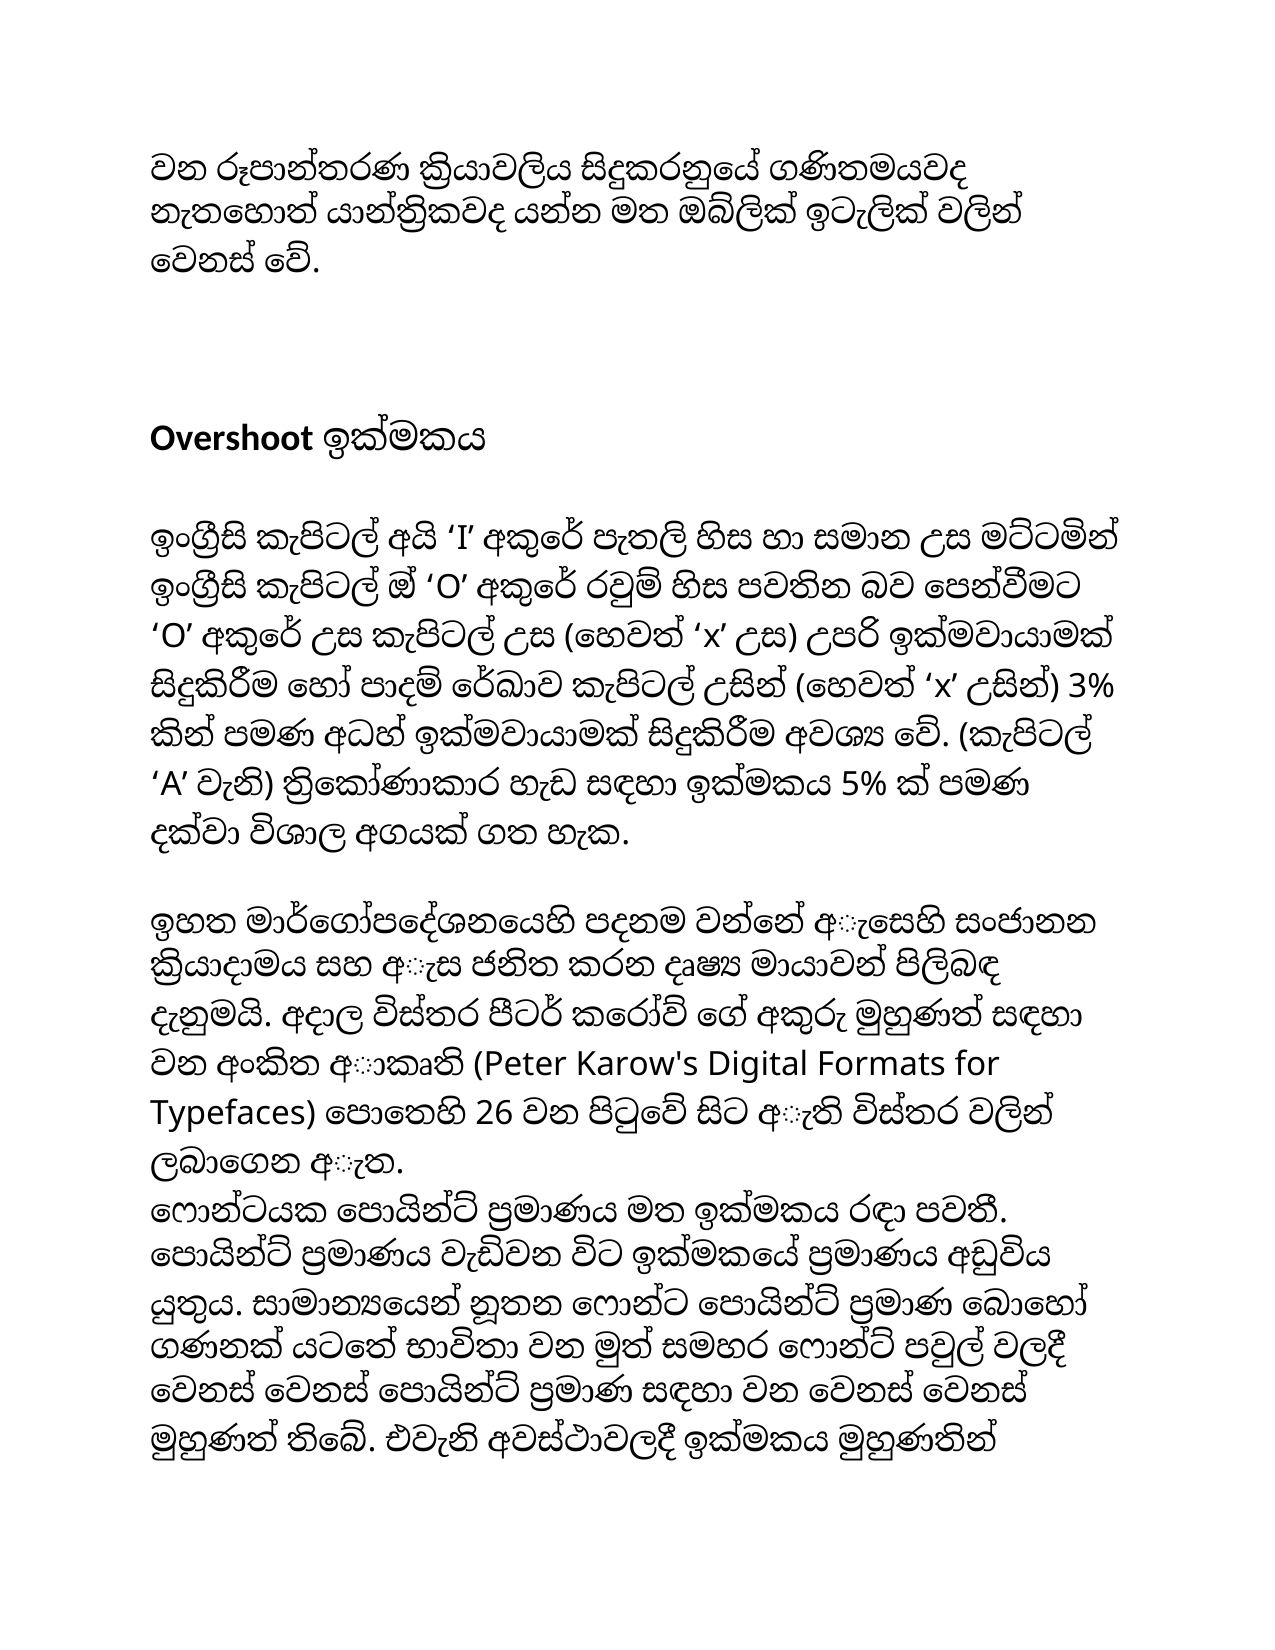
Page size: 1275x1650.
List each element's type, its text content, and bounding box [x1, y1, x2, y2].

subtitle Overshoot ඉක්මකය [150, 414, 1125, 460]
text ඉහත මාර්ගෝපදේශනයෙහි පදනම වන්නේ අැසෙහි සංජානන ක්‍රියාදාමය සහ අැස ජනිත කරන දෘෂ්‍ය මායාවන් පිලිබඳ දැනුමයි. අදාල විස්තර පීටර් කරෝව් ගේ අකුරු මුහුණත් සඳහා වන අංකිත අාකෘති (Peter Karow's Digital Formats for Typefaces) පොතෙහි 26 වන පිටුවේ සිට අැති විස්තර වලින් ලබාගෙන අැත. [150, 903, 1125, 1187]
text ෆොන්ටයක පොයින්ට් ප්‍රමාණය මත ඉක්මකය රඳා පවතී. පොයින්ට් ප්‍රමාණය වැඩිවන විට ඉක්මකයේ ප්‍රමාණය අඩුවිය යුතුය. සාමාන්‍යයෙන් නූතන ෆොන්ට පොයින්ට් ප්‍රමාණ බොහෝ ගණනක් යටතේ භාවිතා වන මුත් සමහර ෆොන්ට් පවුල් වලදී වෙනස් වෙනස් පොයින්ට් ප්‍රමාණ සඳහා වන වෙනස් වෙනස් මුහුණත් තිබේ. එවැනි අවස්ථාවලදී ඉක්මකය මුහුණතින් [150, 1187, 1125, 1465]
text ඉංග්‍රීසි කැපිටල් අයි ‘I’ අකුරේ පැතලි හිස හා සමාන උස මට්ටමින් ඉංග්‍රීසි කැපිටල් ඔ් ‘O’ අකුරේ රවුම් හිස පවතින බව පෙන්වීමට ‘O’ අකුරේ උස කැපිටල් උස (හෙවත් ‘x’ උස) උපරි ඉක්මවායාමක් සිදුකිරීම හෝ පාදම් රේඛාව කැපිටල් උසින් (හෙවත් ‘x’ උසින්) 3% කින් පමණ අධහ් ඉක්මවායාමක් සිදුකිරීම අවශ්‍ය වේ. (කැපිටල් ‘A’ වැනි) ත්‍රිකෝණාකාර හැඩ සඳහා ඉක්මකය 5% ක් පමණ දක්වා විශාල අගයක් ගත හැක. [150, 514, 1125, 858]
text වන රූපාන්තරණ ක්‍රියාවලිය සිදුකරනුයේ ගණිතමයවද නැතහොත් යාන්ත්‍රිකවද යන්න මත ඔබ්ලික් ඉටැලික් වලින් වෙනස් වේ. [150, 150, 1125, 286]
